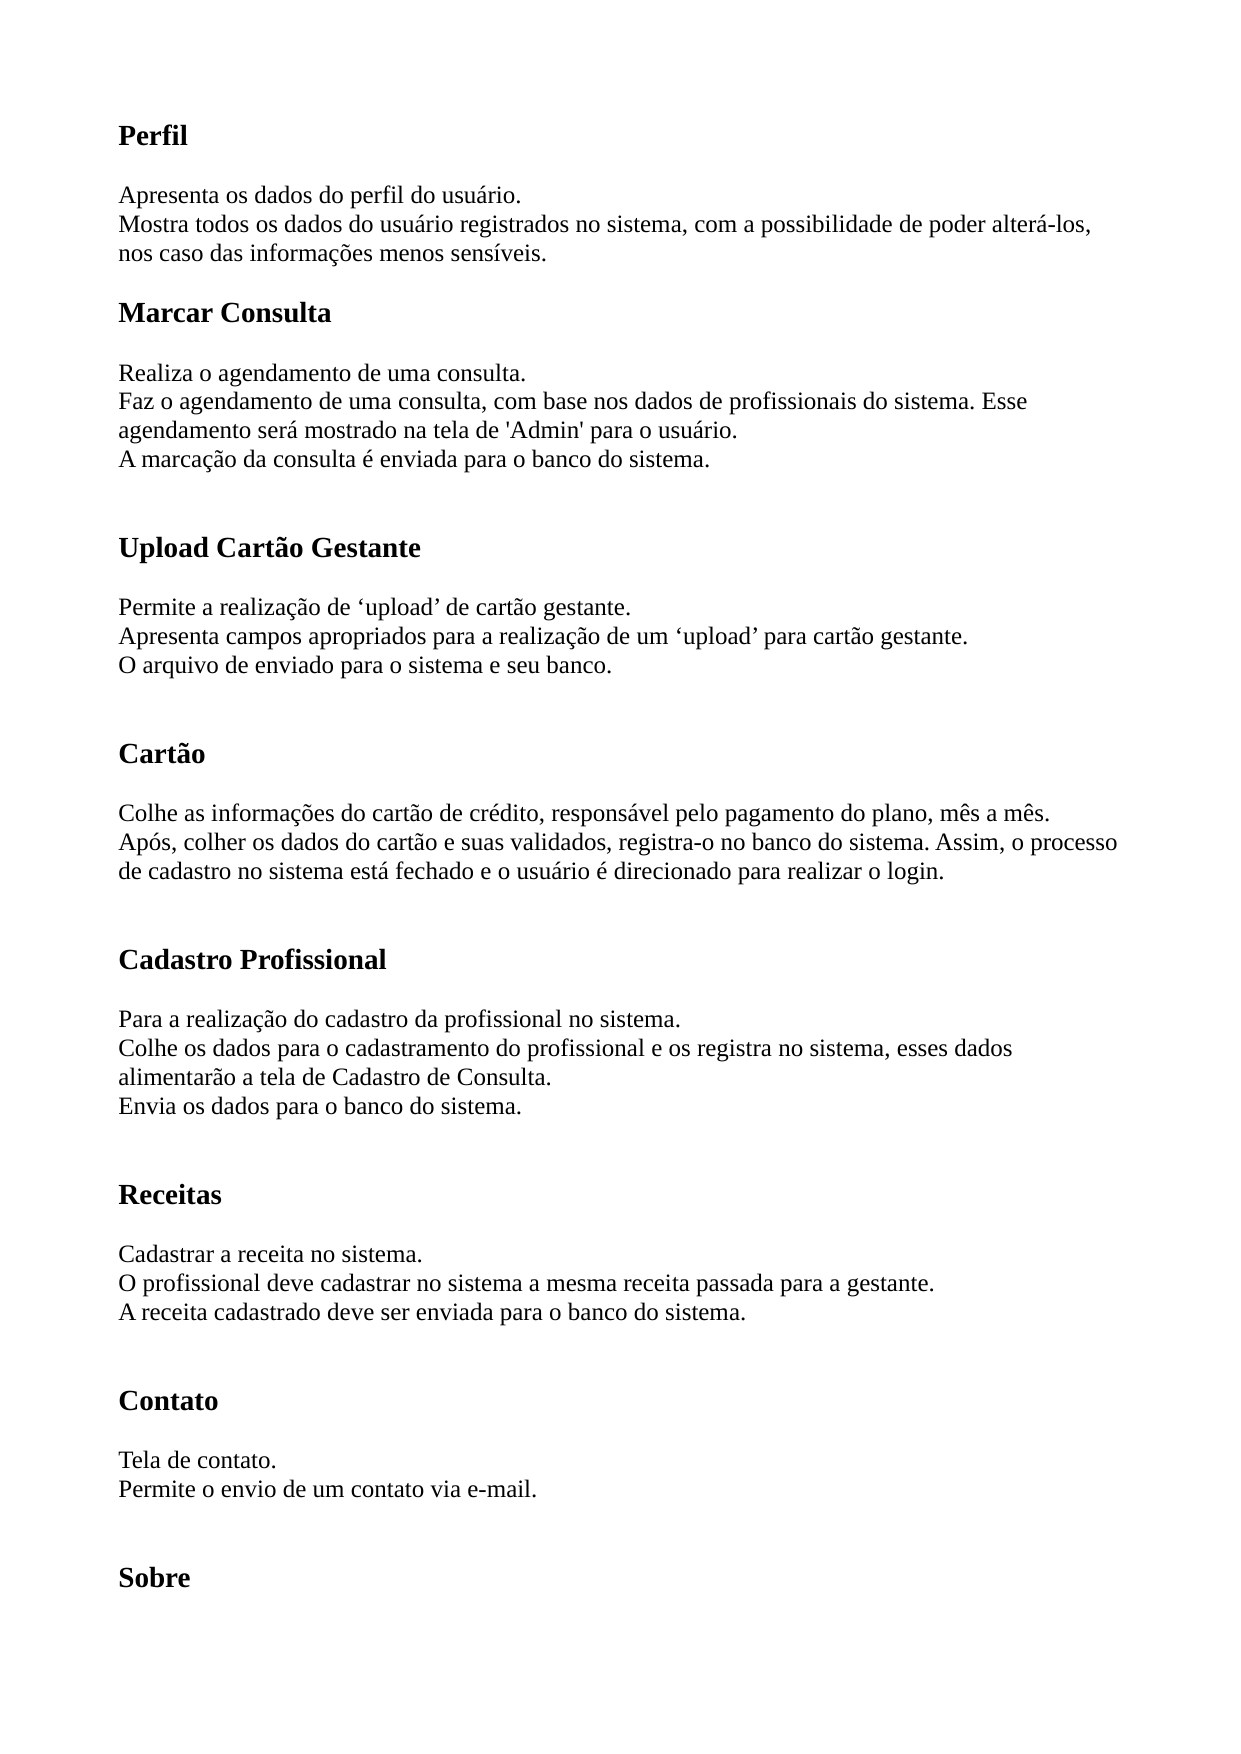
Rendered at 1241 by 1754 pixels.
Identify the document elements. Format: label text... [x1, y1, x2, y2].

text Permite a realização de ‘upload’ de cartão gestante. [118, 592, 1122, 621]
text Apresenta os dados do perfil do usuário. [118, 180, 1122, 209]
text Apresenta campos apropriados para a realização de um ‘upload’ para cartão gestante. [118, 621, 1122, 650]
text Envia os dados para o banco do sistema. [118, 1091, 1122, 1119]
text Tela de contato. Permite o envio de um contato via e-mail. [118, 1445, 1122, 1503]
text A receita cadastrado deve ser enviada para o banco do sistema. [118, 1297, 1122, 1326]
text Colhe as informações do cartão de crédito, responsável pelo pagamento do plano, mês a mês. Após, colher os dados do cartão e suas validados, registra-o no banco do sistema. Assim, o processo de cadastro no sistema está fechado e o usuário é direcionado para realizar o login. [118, 798, 1122, 885]
text O arquivo de enviado para o sistema e seu banco. [118, 650, 1122, 679]
text Cadastro Profissional [118, 942, 1122, 976]
text Cadastrar a receita no sistema. [118, 1239, 1122, 1268]
text Sobre [118, 1560, 1122, 1594]
text A marcação da consulta é enviada para o banco do sistema. [118, 444, 1122, 473]
text Mostra todos os dados do usuário registrados no sistema, com a possibilidade de poder alterá-los, nos caso das informações menos sensíveis. [118, 209, 1122, 267]
text Marcar Consulta [118, 295, 1122, 329]
text Upload Cartão Gestante [118, 530, 1122, 564]
text Para a realização do cadastro da profissional no sistema. [118, 1004, 1122, 1033]
text Cartão [118, 736, 1122, 770]
text Receitas [118, 1177, 1122, 1211]
text Realiza o agendamento de uma consulta. [118, 358, 1122, 386]
text Perfil [118, 118, 1122, 152]
text Faz o agendamento de uma consulta, com base nos dados de profissionais do sistema. Esse agendamento será mostrado na tela de 'Admin' para o usuário. [118, 386, 1122, 444]
text Contato [118, 1383, 1122, 1417]
text Colhe os dados para o cadastramento do profissional e os registra no sistema, esses dados alimentarão a tela de Cadastro de Consulta. [118, 1033, 1122, 1091]
text O profissional deve cadastrar no sistema a mesma receita passada para a gestante. [118, 1268, 1122, 1297]
